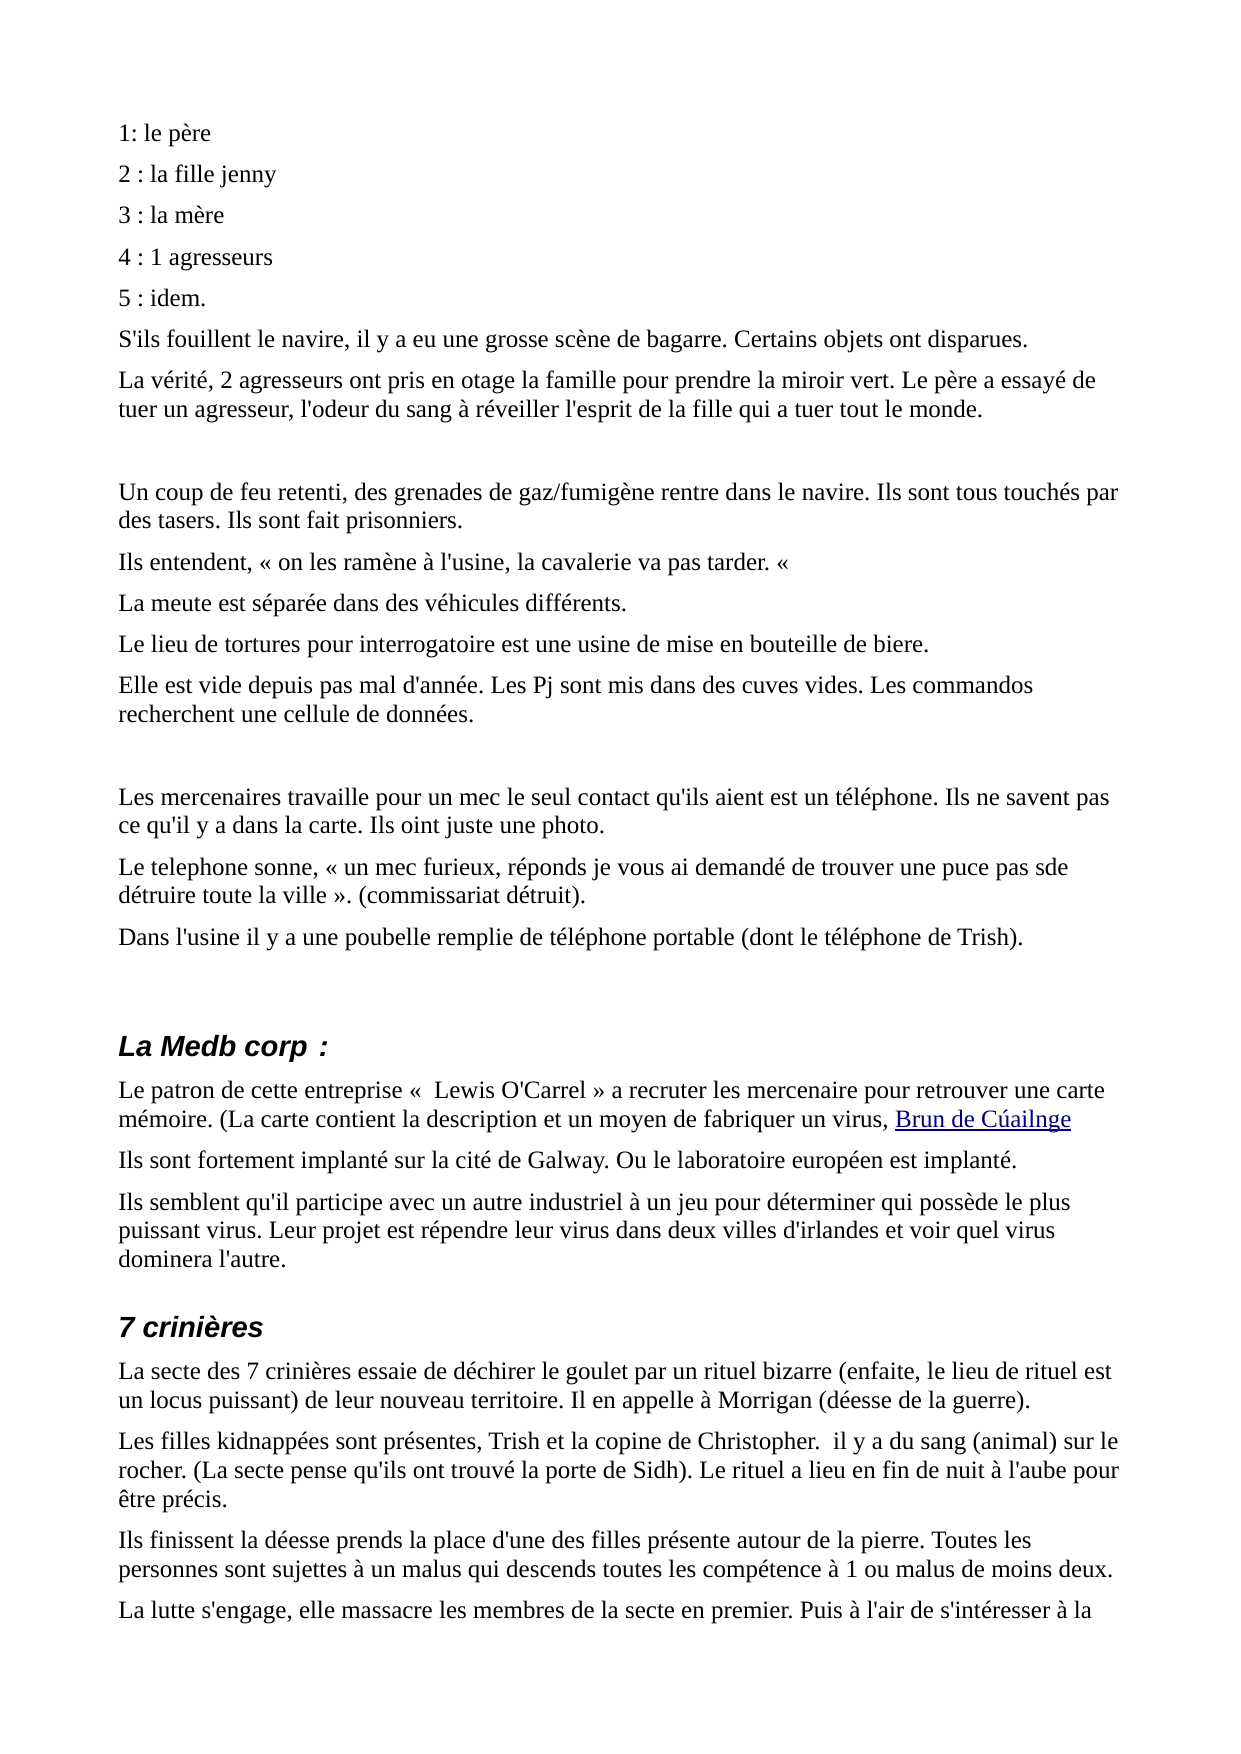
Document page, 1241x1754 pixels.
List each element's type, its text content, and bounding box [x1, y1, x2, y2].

text 1: le père [118, 118, 1122, 147]
text Le telephone sonne, « un mec furieux, réponds je vous ai demandé de trouver une puce pas sde détruire toute la ville ». (commissariat détruit). [118, 852, 1122, 909]
text La vérité, 2 agresseurs ont pris en otage la famille pour prendre la miroir vert. Le père a essayé de tuer un agresseur, l'odeur du sang à réveiller l'esprit de la fille qui a tuer tout le monde. [118, 366, 1122, 423]
subtitle 7 crinières [118, 1310, 1122, 1344]
text 4 : 1 agresseurs [118, 242, 1122, 271]
subtitle La Medb corp : [118, 1029, 1122, 1063]
text Elle est vide depuis pas mal d'année. Les Pj sont mis dans des cuves vides. Les commandos recherchent une cellule de données. [118, 671, 1122, 728]
text La secte des 7 crinières essaie de déchirer le goulet par un rituel bizarre (enfaite, le lieu de rituel est un locus puissant) de leur nouveau territoire. Il en appelle à Morrigan (déesse de la guerre). [118, 1356, 1122, 1414]
text Les mercenaires travaille pour un mec le seul contact qu'ils aient est un téléphone. Ils ne savent pas ce qu'il y a dans la carte. Ils oint juste une photo. [118, 782, 1122, 839]
text Le lieu de tortures pour interrogatoire est une usine de mise en bouteille de biere. [118, 629, 1122, 658]
text Un coup de feu retenti, des grenades de gaz/fumigène rentre dans le navire. Ils sont tous touchés par des tasers. Ils sont fait prisonniers. [118, 477, 1122, 534]
text Ils semblent qu'il participe avec un autre industriel à un jeu pour déterminer qui possède le plus puissant virus. Leur projet est répendre leur virus dans deux villes d'irlandes et voir quel virus dominera l'autre. [118, 1187, 1122, 1273]
text Le patron de cette entreprise « Lewis O'Carrel » a recruter les mercenaire pour retrouver une carte mémoire. (La carte contient la description et un moyen de fabriquer un virus, Brun de Cúailnge [118, 1075, 1122, 1133]
text La meute est séparée dans des véhicules différents. [118, 588, 1122, 617]
text S'ils fouillent le navire, il y a eu une grosse scène de bagarre. Certains objets ont disparues. [118, 324, 1122, 353]
text Ils finissent la déesse prends la place d'une des filles présente autour de la pierre. Toutes les personnes sont sujettes à un malus qui descends toutes les compétence à 1 ou malus de moins deux. [118, 1525, 1122, 1583]
text 3 : la mère [118, 201, 1122, 229]
text Ils sont fortement implanté sur la cité de Galway. Ou le laboratoire européen est implanté. [118, 1145, 1122, 1174]
text Les filles kidnappées sont présentes, Trish et la copine de Christopher. il y a du sang (animal) sur le rocher. (La secte pense qu'ils ont trouvé la porte de Sidh). Le rituel a lieu en fin de nuit à l'aube pour être précis. [118, 1426, 1122, 1513]
text Ils entendent, « on les ramène à l'usine, la cavalerie va pas tarder. « [118, 547, 1122, 576]
text 5 : idem. [118, 283, 1122, 312]
text La lutte s'engage, elle massacre les membres de la secte en premier. Puis à l'air de s'intéresser à la [118, 1595, 1122, 1624]
text 2 : la fille jenny [118, 159, 1122, 188]
text Dans l'usine il y a une poubelle remplie de téléphone portable (dont le téléphone de Trish). [118, 922, 1122, 951]
